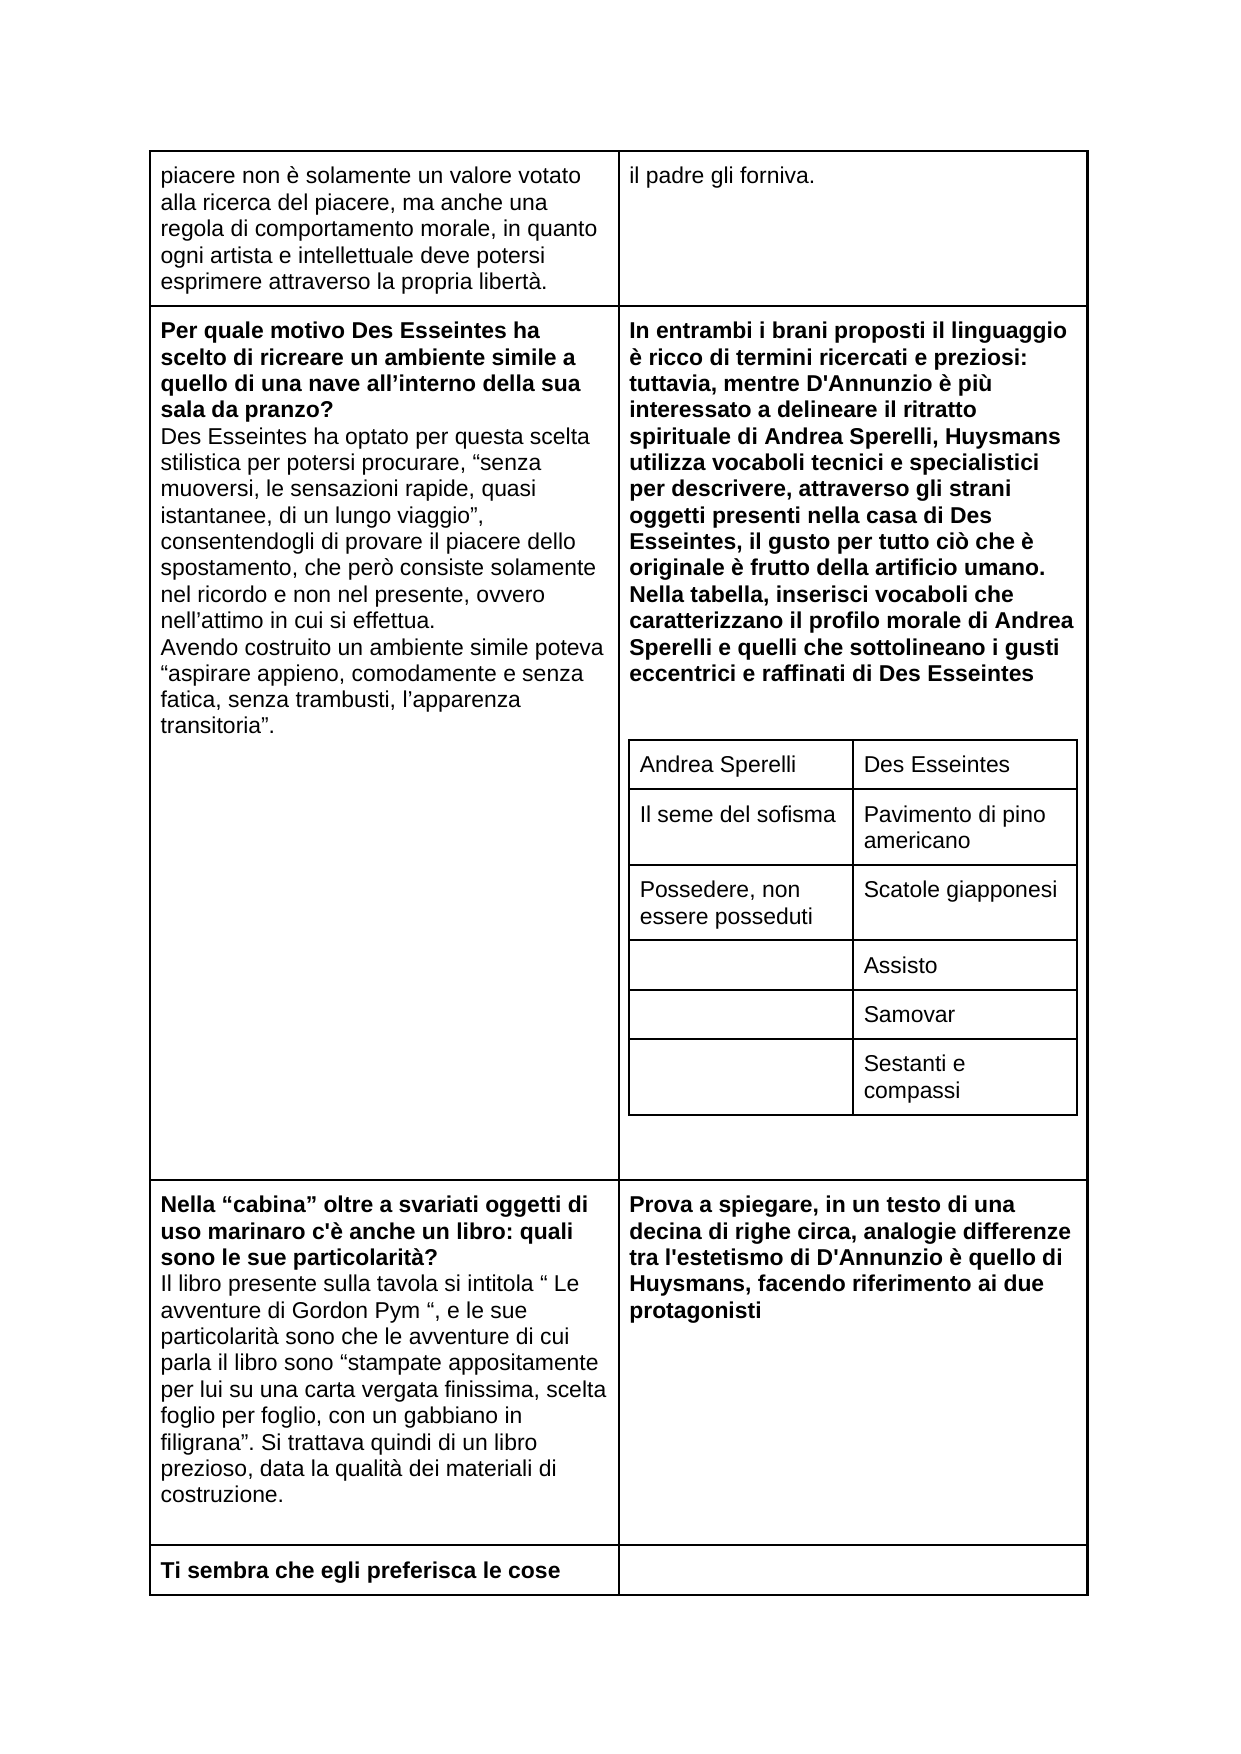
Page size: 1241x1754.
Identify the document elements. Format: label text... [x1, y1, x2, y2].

table_header Andrea Sperelli [630, 741, 852, 788]
table_cell In entrambi i brani proposti il linguaggio è ricco di termini ricercati e preziosi: tuttavia, mentre D'Annunzio è più interessato a delineare il ritratto spirituale di Andrea Sperelli, Huysmans utilizza vocaboli tecnici e specialistici per descrivere, attraverso gli strani oggetti presenti nella casa di Des Esseintes, il gusto per tutto ciò che è originale è frutto della artificio umano. Nella tabella, inserisci vocaboli che caratterizzano il profilo morale di Andrea Sperelli e quelli che sottolineano i gusti eccentrici e raffinati di Des Esseintes [620, 307, 1086, 1179]
table_cell piacere non è solamente un valore votato alla ricerca del piacere, ma anche una regola di comportamento morale, in quanto ogni artista e intellettuale deve potersi esprimere attraverso la propria libertà. [151, 152, 618, 305]
table_cell Samovar [854, 991, 1076, 1038]
table_cell il padre gli forniva. [620, 152, 1086, 305]
table_cell Nella “cabina” oltre a svariati oggetti di uso marinaro c'è anche un libro: quali sono le sue particolarità? Il libro presente sulla tavola si intitola “ Le avventure di Gordon Pym “, e le sue particolarità sono che le avventure di cui parla il libro sono “stampate appositamente per lui su una carta vergata finissima, scelta foglio per foglio, con un gabbiano in filigrana”. Si trattava quindi di un libro prezioso, data la qualità dei materiali di costruzione. [151, 1181, 618, 1544]
table_header Des Esseintes [854, 741, 1076, 788]
table_cell Ti sembra che egli preferisca le cose [151, 1546, 618, 1593]
table_cell Pavimento di pino americano [854, 790, 1076, 864]
table_cell Sestanti e compassi [854, 1040, 1076, 1113]
table_cell Prova a spiegare, in un testo di una decina di righe circa, analogie differenze tra l'estetismo di D'Annunzio è quello di Huysmans, facendo riferimento ai due protagonisti [620, 1181, 1086, 1544]
table_cell Per quale motivo Des Esseintes ha scelto di ricreare un ambiente simile a quello di una nave all’interno della sua sala da pranzo? Des Esseintes ha optato per questa scelta stilistica per potersi procurare, “senza muoversi, le sensazioni rapide, quasi istantanee, di un lungo viaggio”, consentendogli di provare il piacere dello spostamento, che però consiste solamente nel ricordo e non nel presente, ovvero nell’attimo in cui si effettua. Avendo costruito un ambiente simile poteva “aspirare appieno, comodamente e senza fatica, senza trambusti, l’apparenza transitoria”. [151, 307, 618, 1179]
table_cell Possedere, non essere posseduti [630, 866, 852, 939]
table_cell [630, 941, 852, 989]
table_cell Scatole giapponesi [854, 866, 1076, 939]
table_cell [630, 991, 852, 1038]
table_cell [630, 1040, 852, 1113]
table_cell [620, 1546, 1086, 1593]
table_cell Assisto [854, 941, 1076, 989]
table_cell Il seme del sofisma [630, 790, 852, 864]
